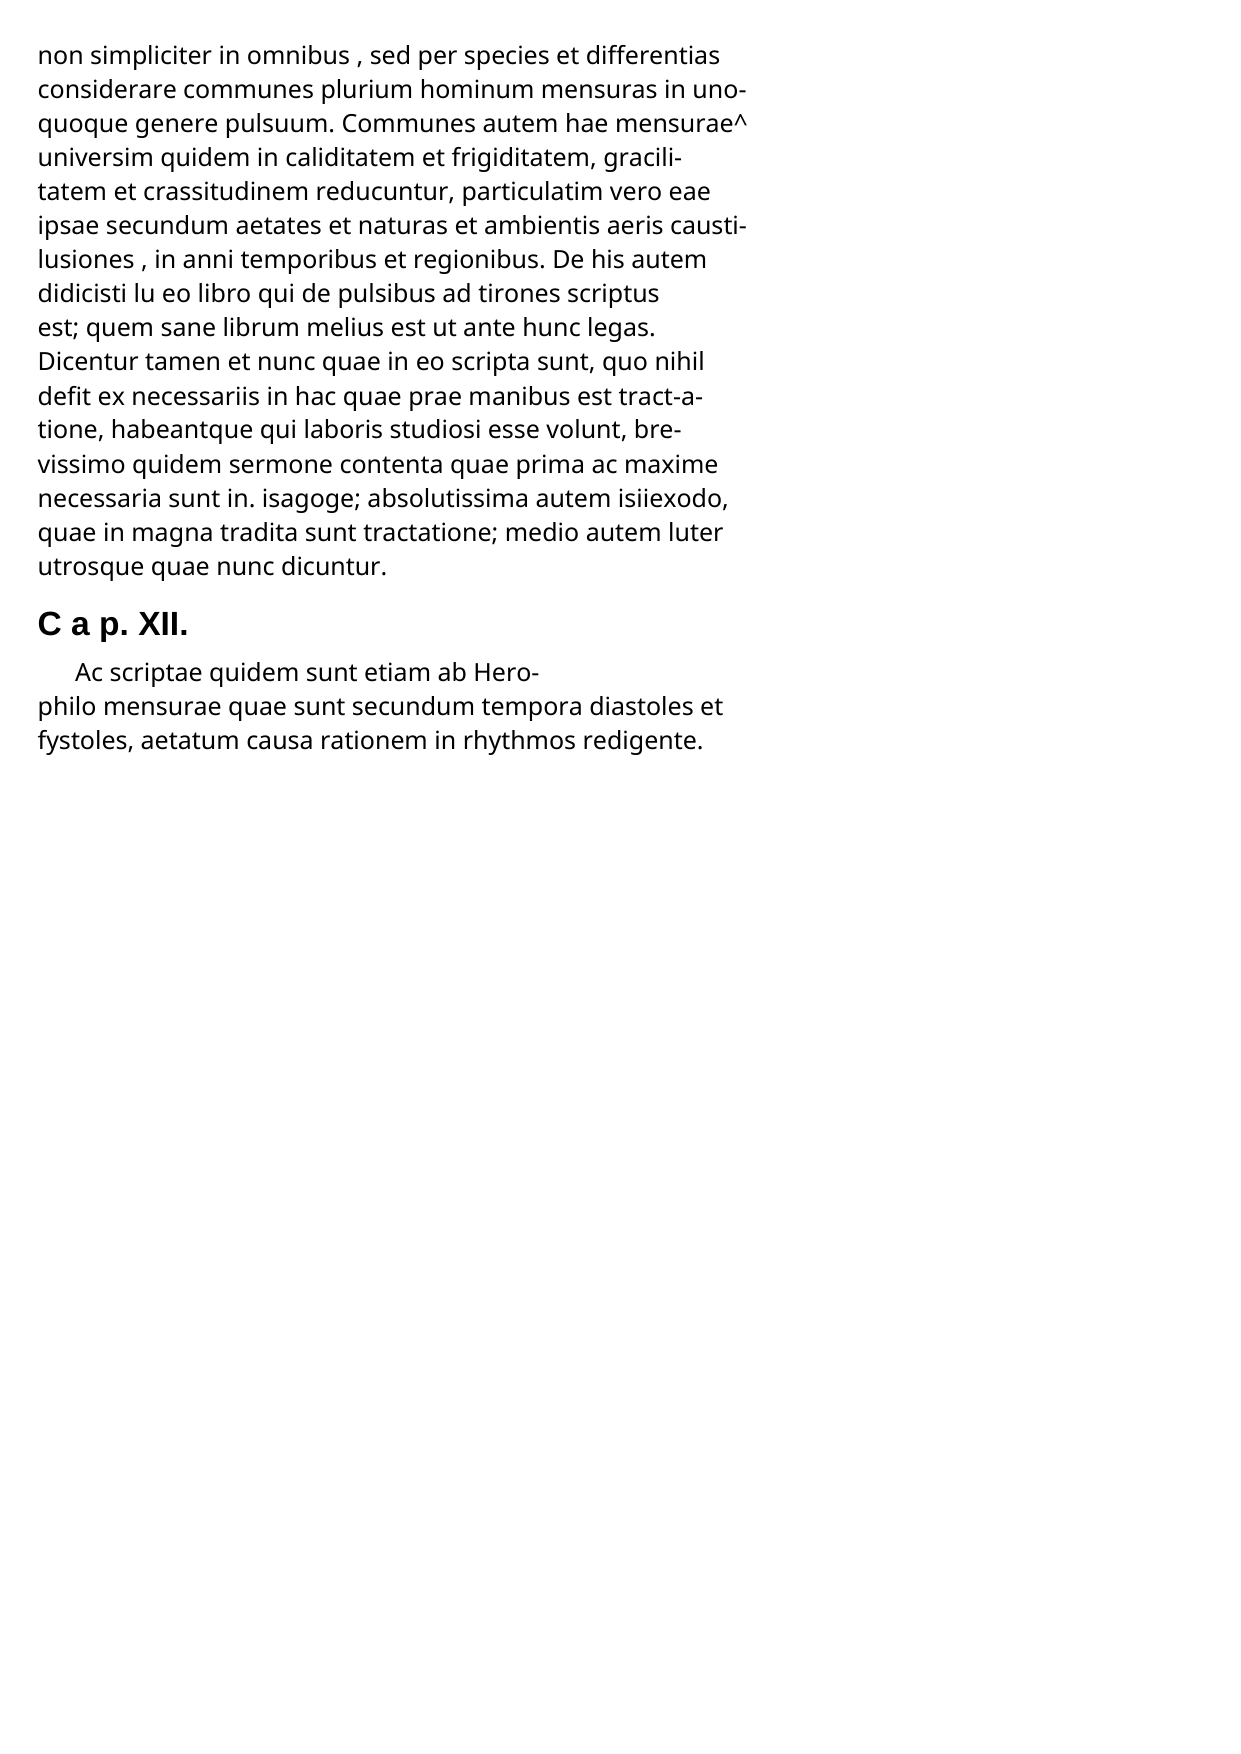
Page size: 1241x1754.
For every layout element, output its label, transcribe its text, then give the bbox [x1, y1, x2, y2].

text Ac scriptae quidem sunt etiam ab Hero- philo mensurae quae sunt secundum tempora diastoles et fystoles, aetatum causa rationem in rhythmos redigente. [37, 654, 1203, 757]
subtitle C a p. XII. [37, 603, 1203, 642]
text non simpliciter in omnibus , sed per species et differentias considerare communes plurium hominum mensuras in uno- quoque genere pulsuum. Communes autem hae mensurae^ universim quidem in caliditatem et frigiditatem, gracili- tatem et crassitudinem reducuntur, particulatim vero eae ipsae secundum aetates et naturas et ambientis aeris causti- lusiones , in anni temporibus et regionibus. De his autem didicisti lu eo libro qui de pulsibus ad tirones scriptus est; quem sane librum melius est ut ante hunc legas. Dicentur tamen et nunc quae in eo scripta sunt, quo nihil defit ex necessariis in hac quae prae manibus est tract-a- tione, habeantque qui laboris studiosi esse volunt, bre- vissimo quidem sermone contenta quae prima ac maxime necessaria sunt in. isagoge; absolutissima autem isiiexodo, quae in magna tradita sunt tractatione; medio autem luter utrosque quae nunc dicuntur. [37, 37, 1203, 582]
